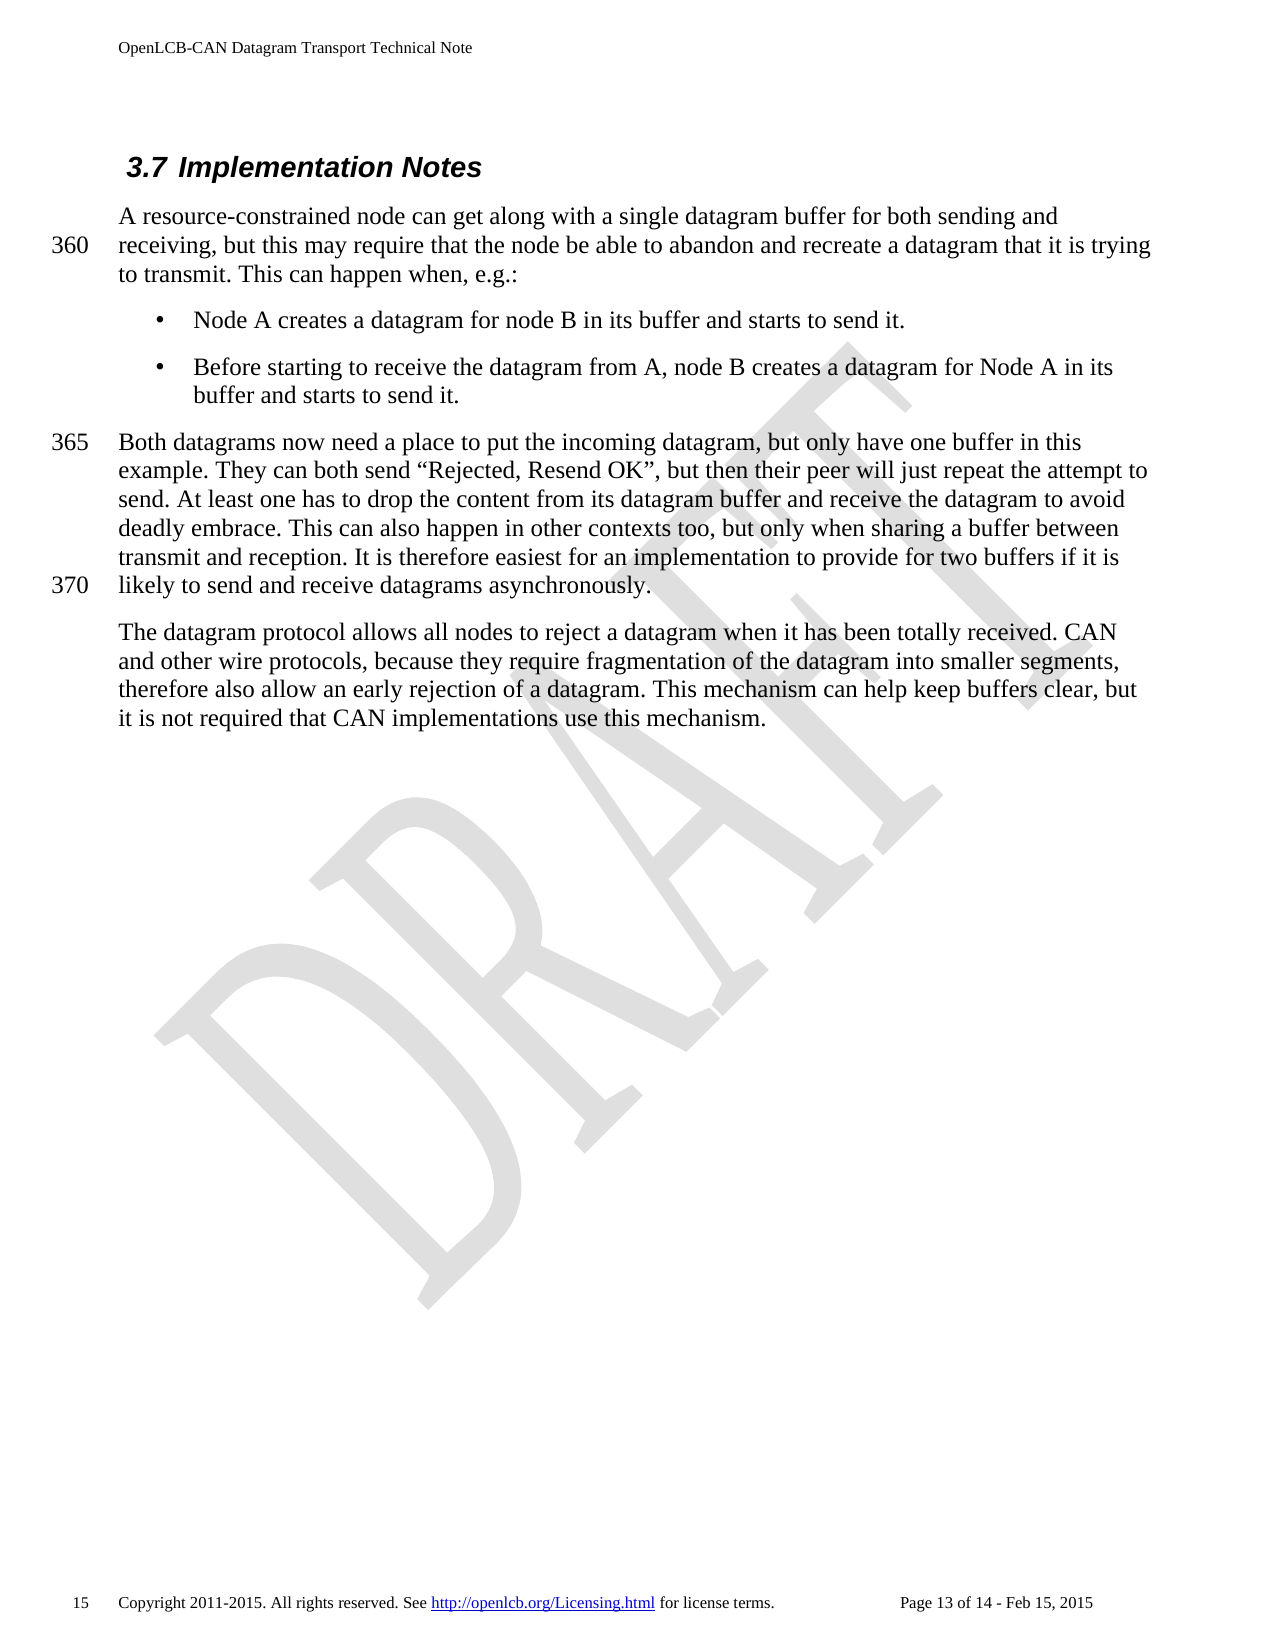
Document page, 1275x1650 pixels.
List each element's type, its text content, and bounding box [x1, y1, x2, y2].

list Before starting to receive the datagram from A, node B creates a datagram for Node A in its buffer and starts to send it. [818, 374, 899, 409]
text The datagram protocol allows all nodes to reject a datagram when it has been totally received. CAN and other wire protocols, because they require fragmentation of the datagram into smaller segments, therefore also allow an early rejection of a datagram. This mechanism can help keep buffers clear, but it is not required that CAN implementations use this mechanism. [118, 617, 792, 732]
text The datagram protocol allows all nodes to reject a datagram when it has been totally received. CAN and other wire protocols, because they require fragmentation of the datagram into smaller segments, therefore also allow an early rejection of a datagram. This mechanism can help keep buffers clear, but it is not required that CAN implementations use this mechanism. [800, 617, 1157, 732]
text A resource-constrained node can get along with a single datagram buffer for both sending and receiving, but this may require that the node be able to abandon and recreate a datagram that it is trying to transmit. This can happen when, e.g.: [118, 201, 1157, 287]
text Both datagrams now need a place to put the incoming datagram, but only have one buffer in this example. They can both send “Rejected, Resend OK”, but then their peer will just repeat the attempt to send. At least one has to drop the content from its datagram buffer and receive the datagram to avoid deadly embrace. This can also happen in other contexts too, but only when sharing a buffer between transmit and reception. It is therefore easiest for an implementation to provide for two buffers if it is likely to send and receive datagrams asynchronously. [831, 427, 1157, 599]
list Before starting to receive the datagram from A, node B creates a datagram for Node A in its buffer and starts to send it. [156, 352, 836, 409]
text Both datagrams now need a place to put the incoming datagram, but only have one buffer in this example. They can both send “Rejected, Resend OK”, but then their peer will just repeat the attempt to send. At least one has to drop the content from its datagram buffer and receive the datagram to avoid deadly embrace. This can also happen in other contexts too, but only when sharing a buffer between transmit and reception. It is therefore easiest for an implementation to provide for two buffers if it is likely to send and receive datagrams asynchronously. [118, 427, 960, 599]
list Before starting to receive the datagram from A, node B creates a datagram for Node A in its buffer and starts to send it. [860, 352, 1157, 409]
list Node A creates a datagram for node B in its buffer and starts to send it. [156, 305, 1157, 334]
subtitle Implementation Notes [118, 150, 1157, 183]
